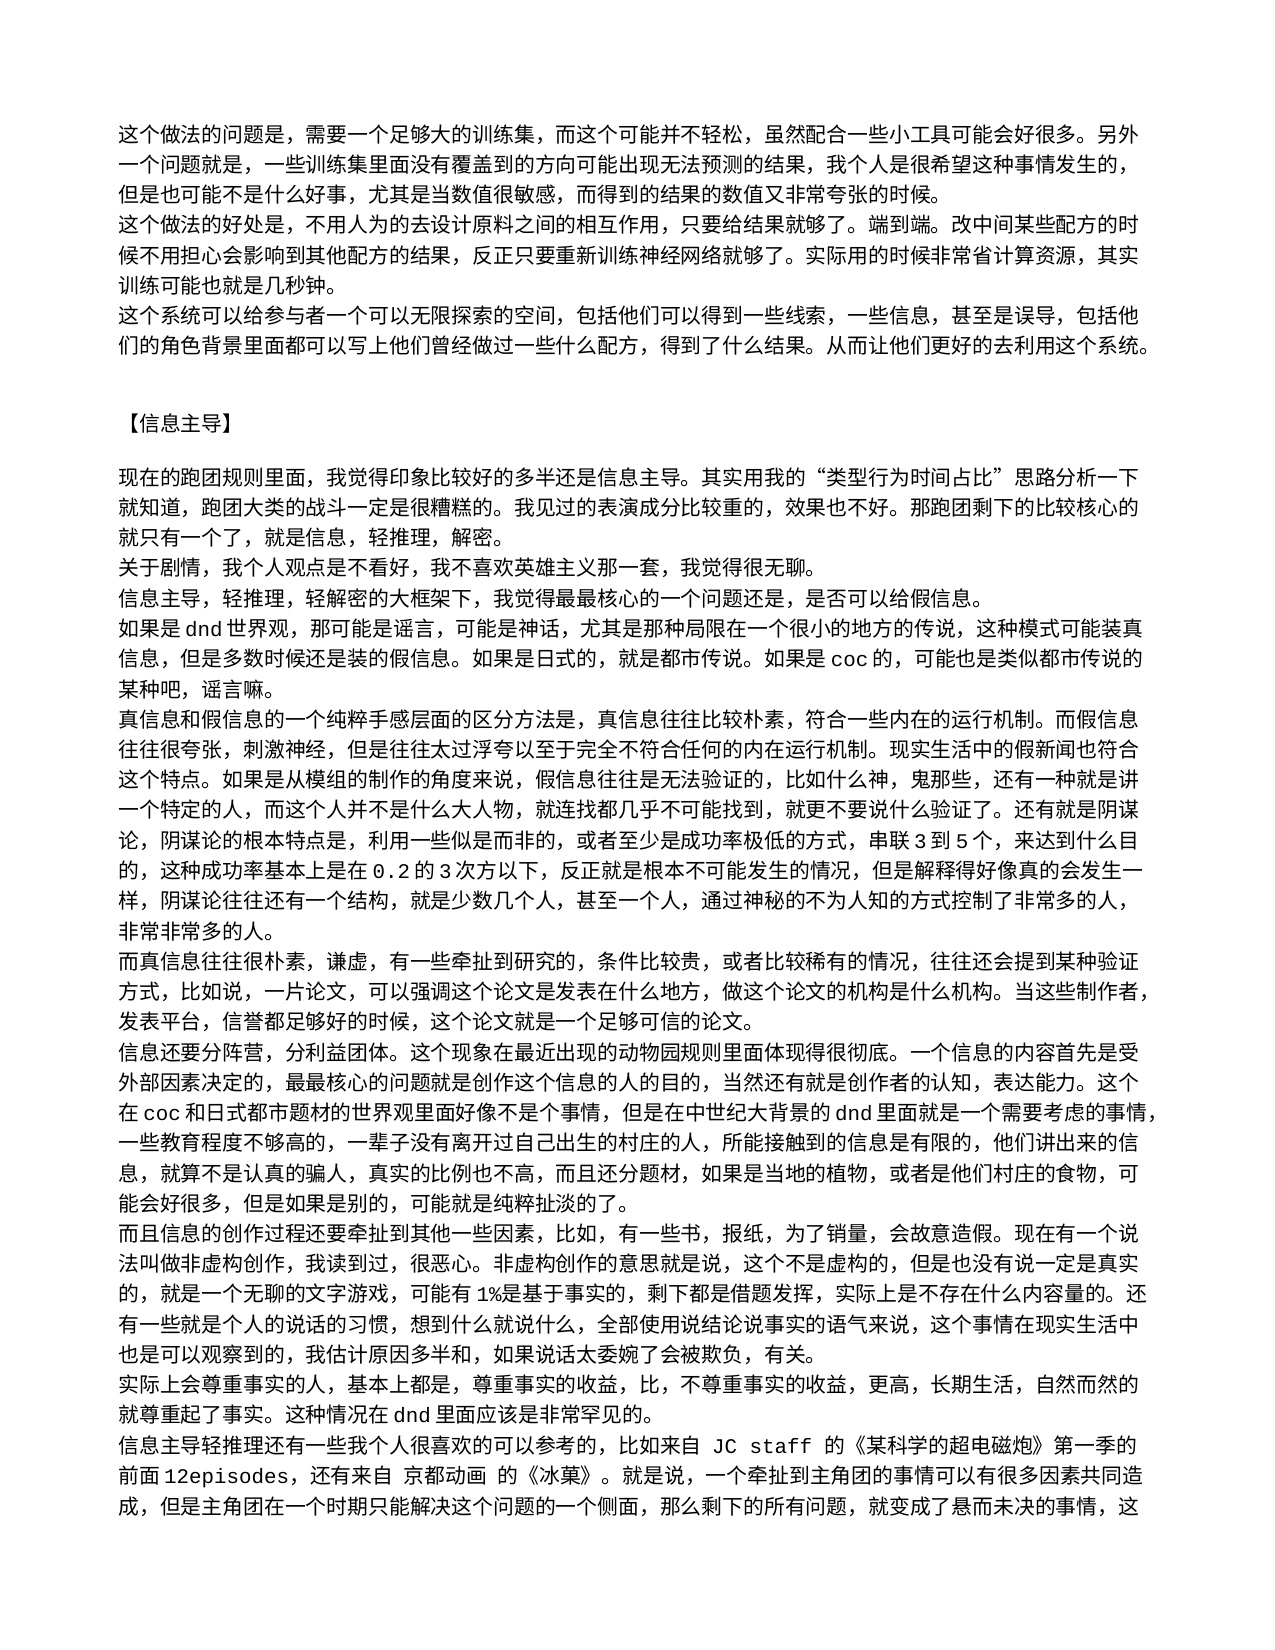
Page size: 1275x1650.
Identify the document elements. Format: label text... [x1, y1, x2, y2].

text 信息主导，轻推理，轻解密的大框架下，我觉得最最核心的一个问题还是，是否可以给假信息。 [118, 582, 1157, 612]
text 信息还要分阵营，分利益团体。这个现象在最近出现的动物园规则里面体现得很彻底。一个信息的内容首先是受外部因素决定的，最最核心的问题就是创作这个信息的人的目的，当然还有就是创作者的认知，表达能力。这个在coc和日式都市题材的世界观里面好像不是个事情，但是在中世纪大背景的dnd里面就是一个需要考虑的事情，一些教育程度不够高的，一辈子没有离开过自己出生的村庄的人，所能接触到的信息是有限的，他们讲出来的信息，就算不是认真的骗人，真实的比例也不高，而且还分题材，如果是当地的植物，或者是他们村庄的食物，可能会好很多，但是如果是别的，可能就是纯粹扯淡的了。 [118, 1036, 1157, 1217]
text 这个做法的好处是，不用人为的去设计原料之间的相互作用，只要给结果就够了。端到端。改中间某些配方的时候不用担心会影响到其他配方的结果，反正只要重新训练神经网络就够了。实际用的时候非常省计算资源，其实训练可能也就是几秒钟。 [118, 209, 1157, 299]
text 关于剧情，我个人观点是不看好，我不喜欢英雄主义那一套，我觉得很无聊。 [118, 552, 1157, 582]
text 而真信息往往很朴素，谦虚，有一些牵扯到研究的，条件比较贵，或者比较稀有的情况，往往还会提到某种验证方式，比如说，一片论文，可以强调这个论文是发表在什么地方，做这个论文的机构是什么机构。当这些制作者，发表平台，信誉都足够好的时候，这个论文就是一个足够可信的论文。 [118, 945, 1157, 1036]
text 信息主导轻推理还有一些我个人很喜欢的可以参考的，比如来自 JC staff 的《某科学的超电磁炮》第一季的前面12episodes，还有来自 京都动画 的《冰菓》。就是说，一个牵扯到主角团的事情可以有很多因素共同造成，但是主角团在一个时期只能解决这个问题的一个侧面，那么剩下的所有问题，就变成了悬而未决的事情，这 [118, 1429, 1157, 1520]
text 而且信息的创作过程还要牵扯到其他一些因素，比如，有一些书，报纸，为了销量，会故意造假。现在有一个说法叫做非虚构创作，我读到过，很恶心。非虚构创作的意思就是说，这个不是虚构的，但是也没有说一定是真实的，就是一个无聊的文字游戏，可能有1%是基于事实的，剩下都是借题发挥，实际上是不存在什么内容量的。还有一些就是个人的说话的习惯，想到什么就说什么，全部使用说结论说事实的语气来说，这个事情在现实生活中也是可以观察到的，我估计原因多半和，如果说话太委婉了会被欺负，有关。 [118, 1217, 1157, 1368]
text 这个做法的问题是，需要一个足够大的训练集，而这个可能并不轻松，虽然配合一些小工具可能会好很多。另外一个问题就是，一些训练集里面没有覆盖到的方向可能出现无法预测的结果，我个人是很希望这种事情发生的，但是也可能不是什么好事，尤其是当数值很敏感，而得到的结果的数值又非常夸张的时候。 [118, 118, 1157, 209]
text 实际上会尊重事实的人，基本上都是，尊重事实的收益，比，不尊重事实的收益，更高，长期生活，自然而然的就尊重起了事实。这种情况在dnd里面应该是非常罕见的。 [118, 1368, 1157, 1429]
text 如果是dnd世界观，那可能是谣言，可能是神话，尤其是那种局限在一个很小的地方的传说，这种模式可能装真信息，但是多数时候还是装的假信息。如果是日式的，就是都市传说。如果是coc的，可能也是类似都市传说的某种吧，谣言嘛。 [118, 612, 1157, 703]
text 【信息主导】 [118, 407, 1157, 437]
text 现在的跑团规则里面，我觉得印象比较好的多半还是信息主导。其实用我的“类型行为时间占比”思路分析一下就知道，跑团大类的战斗一定是很糟糕的。我见过的表演成分比较重的，效果也不好。那跑团剩下的比较核心的就只有一个了，就是信息，轻推理，解密。 [118, 461, 1157, 552]
text 真信息和假信息的一个纯粹手感层面的区分方法是，真信息往往比较朴素，符合一些内在的运行机制。而假信息往往很夸张，刺激神经，但是往往太过浮夸以至于完全不符合任何的内在运行机制。现实生活中的假新闻也符合这个特点。如果是从模组的制作的角度来说，假信息往往是无法验证的，比如什么神，鬼那些，还有一种就是讲一个特定的人，而这个人并不是什么大人物，就连找都几乎不可能找到，就更不要说什么验证了。还有就是阴谋论，阴谋论的根本特点是，利用一些似是而非的，或者至少是成功率极低的方式，串联3到5个，来达到什么目的，这种成功率基本上是在0.2的3次方以下，反正就是根本不可能发生的情况，但是解释得好像真的会发生一样，阴谋论往往还有一个结构，就是少数几个人，甚至一个人，通过神秘的不为人知的方式控制了非常多的人，非常非常多的人。 [118, 703, 1157, 945]
text 这个系统可以给参与者一个可以无限探索的空间，包括他们可以得到一些线索，一些信息，甚至是误导，包括他们的角色背景里面都可以写上他们曾经做过一些什么配方，得到了什么结果。从而让他们更好的去利用这个系统。 [118, 299, 1157, 360]
